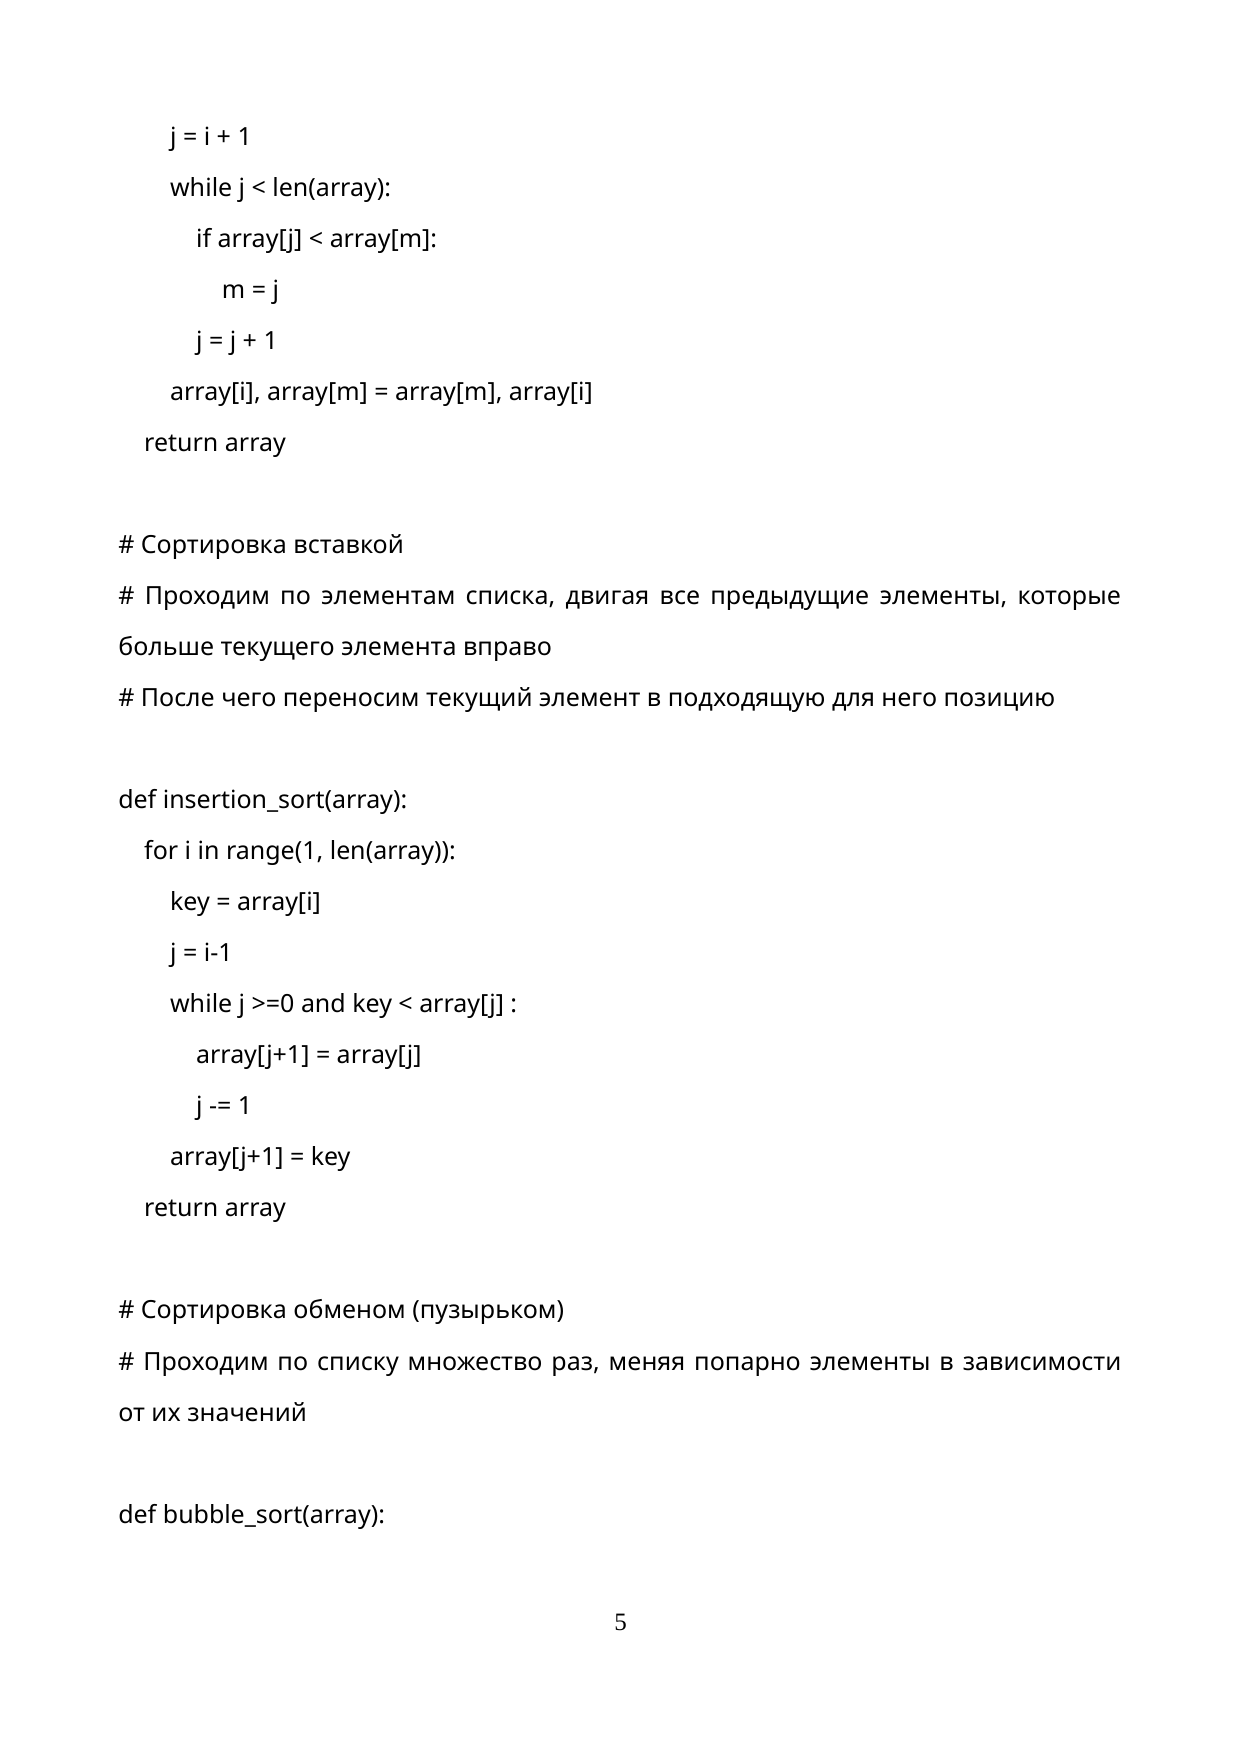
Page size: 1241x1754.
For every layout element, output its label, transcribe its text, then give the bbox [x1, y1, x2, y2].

text j = i-1 [118, 935, 1122, 969]
text return array [118, 424, 1122, 458]
text # Проходим по элементам списка, двигая все предыдущие элементы, которые больше текущего элемента вправо [118, 577, 1122, 663]
text # Сортировка обменом (пузырьком) [118, 1292, 1122, 1326]
text for i in range(1, len(array)): [118, 833, 1122, 867]
text # Проходим по списку множество раз, меняя попарно элементы в зависимости от их значений [118, 1343, 1122, 1428]
text return array [118, 1190, 1122, 1224]
text m = j [118, 271, 1122, 305]
text array[j+1] = key [118, 1139, 1122, 1173]
text while j < len(array): [118, 169, 1122, 203]
text array[j+1] = array[j] [118, 1037, 1122, 1071]
text # Сортировка вставкой [118, 526, 1122, 561]
text j -= 1 [118, 1088, 1122, 1122]
text j = i + 1 [118, 118, 1122, 152]
text array[i], array[m] = array[m], array[i] [118, 373, 1122, 407]
text j = j + 1 [118, 322, 1122, 356]
text def insertion_sort(array): [118, 782, 1122, 816]
text if array[j] < array[m]: [118, 220, 1122, 254]
text # После чего переносим текущий элемент в подходящую для него позицию [118, 679, 1122, 714]
text while j >=0 and key < array[j] : [118, 986, 1122, 1020]
text key = array[i] [118, 884, 1122, 918]
text def bubble_sort(array): [118, 1496, 1122, 1530]
